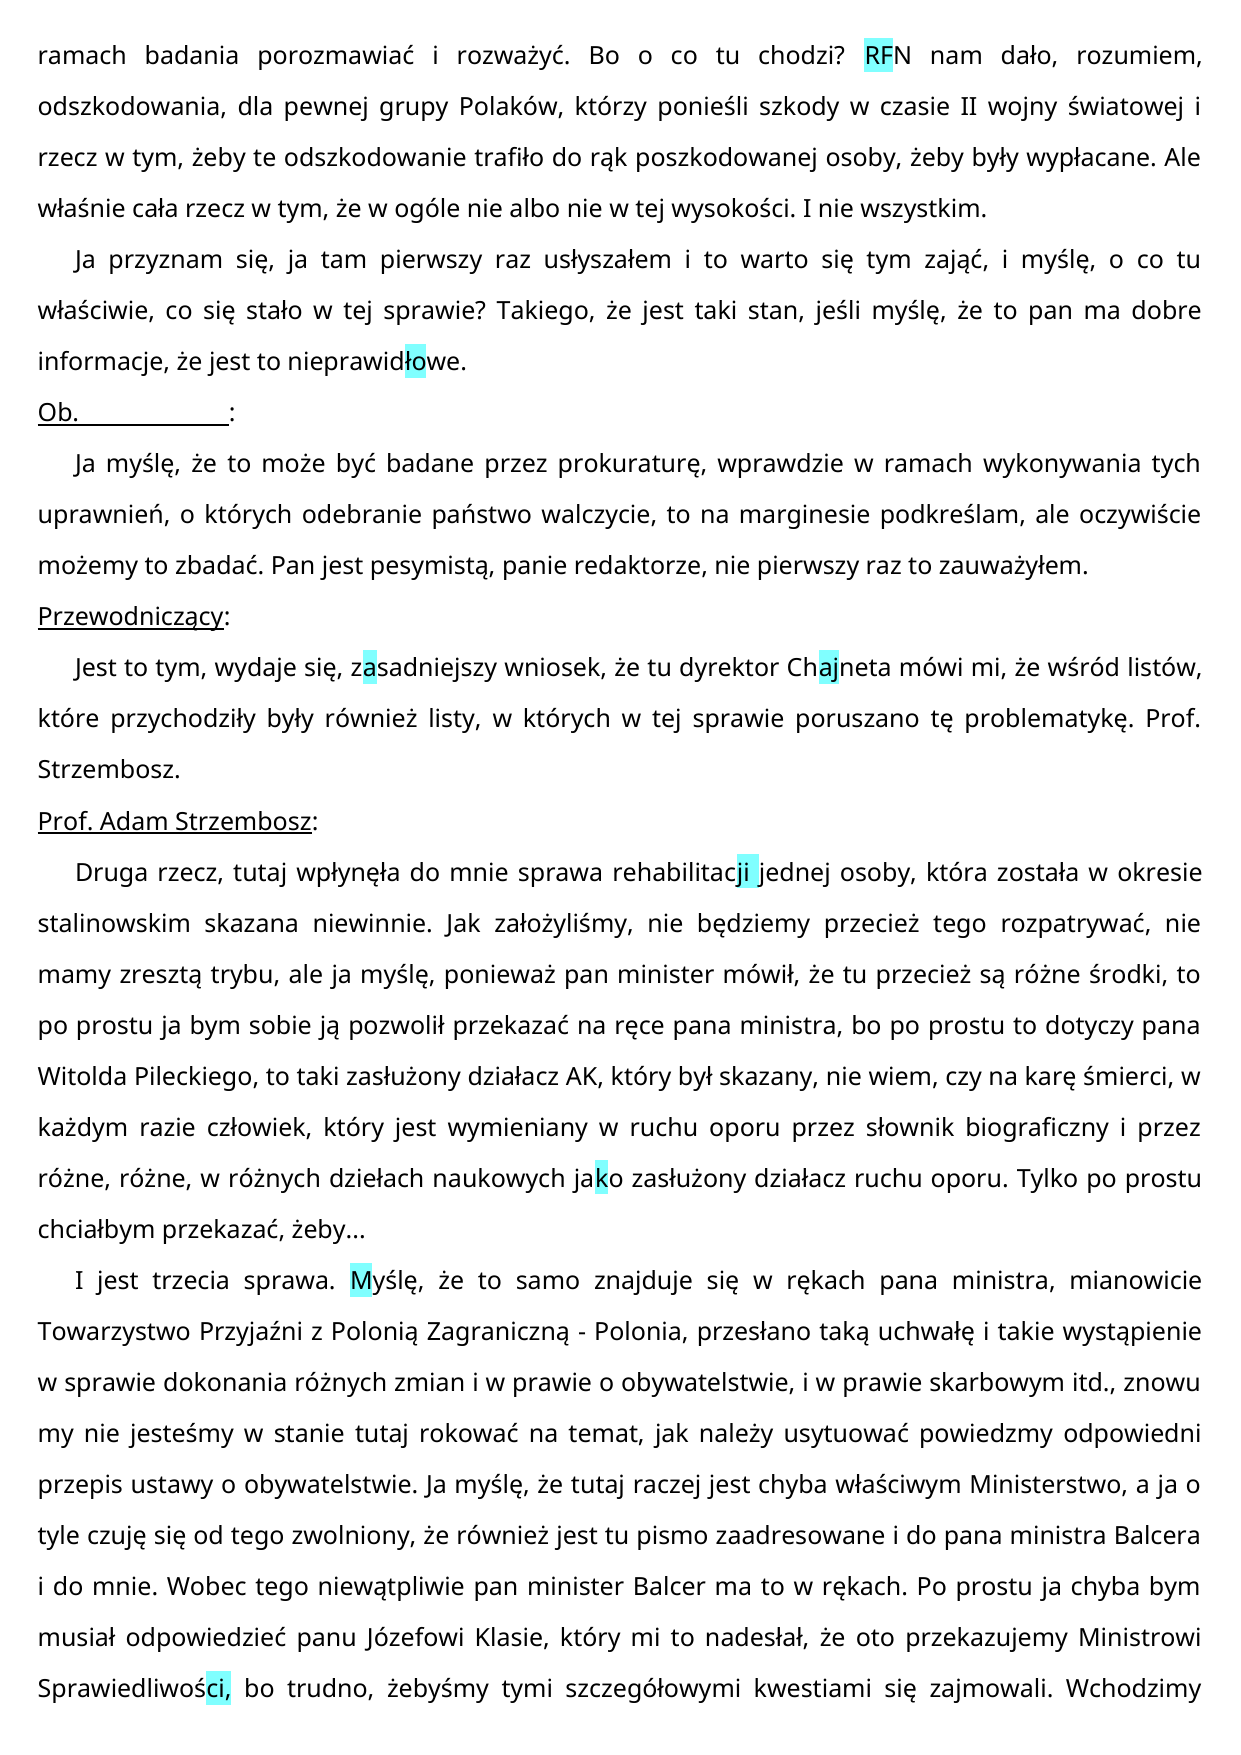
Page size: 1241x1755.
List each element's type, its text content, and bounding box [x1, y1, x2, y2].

text Druga rzecz, tutaj wpłynęła do mnie sprawa rehabilitacji jednej osoby, która została w okresie stalinowskim skazana niewinnie. Jak założyliśmy, nie będziemy przecież tego rozpatrywać, nie mamy zresztą trybu, ale ja myślę, ponieważ pan minister mówił, że tu przecież są różne środki, to po prostu ja bym sobie ją pozwolił przekazać na ręce pana ministra, bo po prostu to dotyczy pana Witolda Pileckiego, to taki zasłużony działacz AK, który był skazany, nie wiem, czy na karę śmierci, w każdym razie człowiek, który jest wymieniany w ruchu oporu przez słownik biograficzny i przez różne, różne, w różnych dziełach naukowych jako zasłużony działacz ruchu oporu. Tylko po prostu chciałbym przekazać, żeby... [37, 854, 1203, 1246]
text Przewodniczący: [37, 599, 1203, 633]
text Ob. : [37, 395, 1203, 429]
text I jest trzecia sprawa. Myślę, że to samo znajduje się w rękach pana ministra, mianowicie Towarzystwo Przyjaźni z Polonią Zagraniczną - Polonia, przesłano taką uchwałę i takie wystąpienie w sprawie dokonania różnych zmian i w prawie o obywatelstwie, i w prawie skarbowym itd., znowu my nie jesteśmy w stanie tutaj rokować na temat, jak należy usytuować powiedzmy odpowiedni przepis ustawy o obywatelstwie. Ja myślę, że tutaj raczej jest chyba właściwym Ministerstwo, a ja o tyle czuję się od tego zwolniony, że również jest tu pismo zaadresowane i do pana ministra Balcera i do mnie. Wobec tego niewątpliwie pan minister Balcer ma to w rękach. Po prostu ja chyba bym musiał odpowiedzieć panu Józefowi Klasie, który mi to nadesłał, że oto przekazujemy Ministrowi Sprawiedliwości, bo trudno, żebyśmy tymi szczegółowymi kwestiami się zajmowali. Wchodzimy [37, 1262, 1203, 1705]
text Ja myślę, że to może być badane przez prokuraturę, wprawdzie w ramach wykonywania tych uprawnień, o których odebranie państwo walczycie, to na marginesie podkreślam, ale oczywiście możemy to zbadać. Pan jest pesymistą, panie redaktorze, nie pierwszy raz to zauważyłem. [37, 446, 1203, 582]
text Prof. Adam Strzembosz: [37, 803, 1203, 837]
text Jest to tym, wydaje się, zasadniejszy wniosek, że tu dyrektor Chajneta mówi mi, że wśród listów, które przychodziły były również listy, w których w tej sprawie poruszano tę problematykę. Prof. Strzembosz. [37, 650, 1203, 786]
text ramach badania porozmawiać i rozważyć. Bo o co tu chodzi? RFN nam dało, rozumiem, odszkodowania, dla pewnej grupy Polaków, którzy ponieśli szkody w czasie II wojny światowej i rzecz w tym, żeby te odszkodowanie trafiło do rąk poszkodowanej osoby, żeby były wypłacane. Ale właśnie cała rzecz w tym, że w ogóle nie albo nie w tej wysokości. I nie wszystkim. [37, 37, 1203, 225]
text Ja przyznam się, ja tam pierwszy raz usłyszałem i to warto się tym zająć, i myślę, o co tu właściwie, co się stało w tej sprawie? Takiego, że jest taki stan, jeśli myślę, że to pan ma dobre informacje, że jest to nieprawidłowe. [37, 242, 1203, 378]
